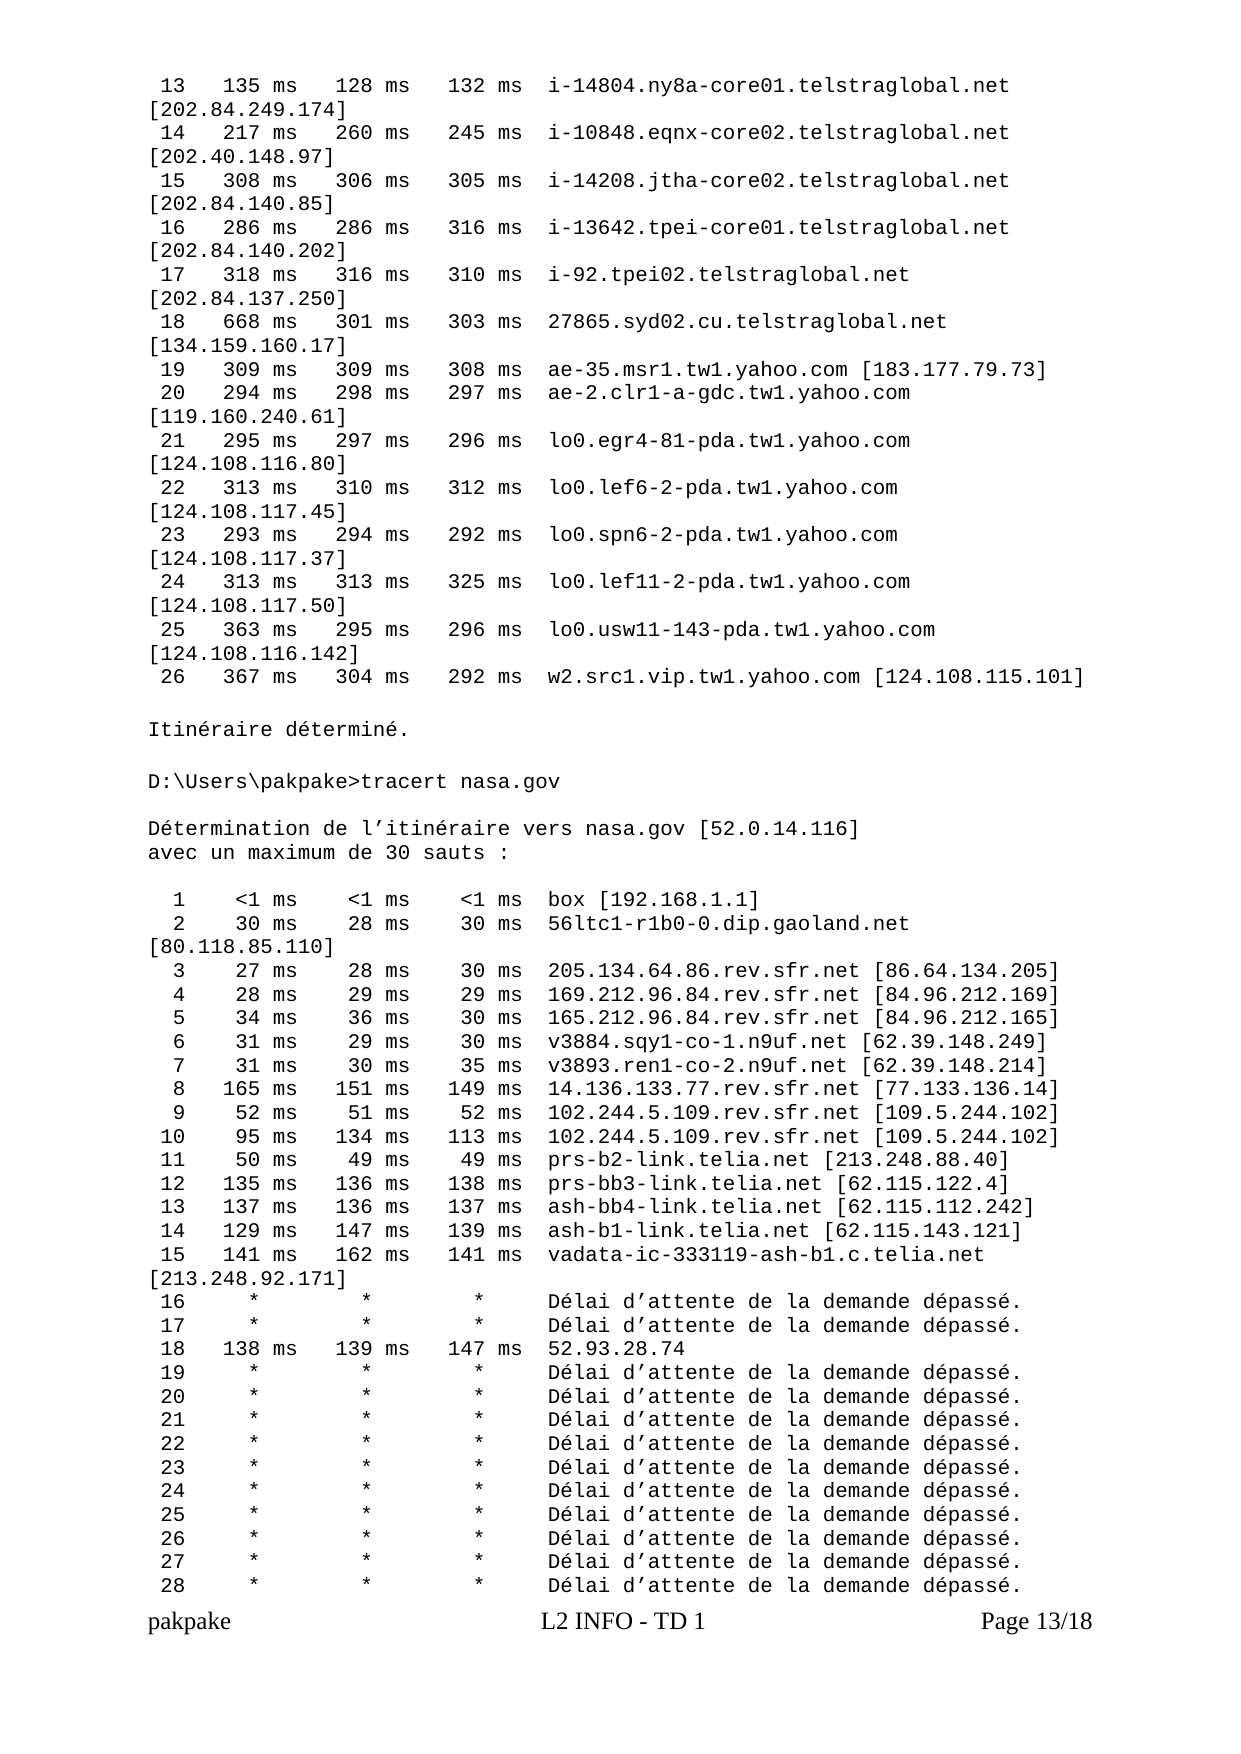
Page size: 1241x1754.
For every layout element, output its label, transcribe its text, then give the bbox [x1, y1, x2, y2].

text 11 50 ms 49 ms 49 ms prs-b2-link.telia.net [213.248.88.40] [148, 1149, 1093, 1173]
text 19 * * * Délai d’attente de la demande dépassé. [148, 1362, 1093, 1386]
text 13 135 ms 128 ms 132 ms i-14804.ny8a-core01.telstraglobal.net [202.84.249.174] [148, 75, 1093, 122]
text 21 295 ms 297 ms 296 ms lo0.egr4-81-pda.tw1.yahoo.com [124.108.116.80] [148, 430, 1093, 477]
text 14 217 ms 260 ms 245 ms i-10848.eqnx-core02.telstraglobal.net [202.40.148.97] [148, 122, 1093, 169]
text 28 * * * Délai d’attente de la demande dépassé. [148, 1575, 1093, 1598]
text 17 318 ms 316 ms 310 ms i-92.tpei02.telstraglobal.net [202.84.137.250] [148, 264, 1093, 311]
text 15 308 ms 306 ms 305 ms i-14208.jtha-core02.telstraglobal.net [202.84.140.85] [148, 169, 1093, 217]
text 25 363 ms 295 ms 296 ms lo0.usw11-143-pda.tw1.yahoo.com [124.108.116.142] [148, 619, 1093, 666]
text 26 367 ms 304 ms 292 ms w2.src1.vip.tw1.yahoo.com [124.108.115.101] [148, 666, 1093, 690]
text 18 668 ms 301 ms 303 ms 27865.syd02.cu.telstraglobal.net [134.159.160.17] [148, 311, 1093, 359]
text 16 * * * Délai d’attente de la demande dépassé. [148, 1291, 1093, 1315]
text 24 313 ms 313 ms 325 ms lo0.lef11-2-pda.tw1.yahoo.com [124.108.117.50] [148, 572, 1093, 619]
text 17 * * * Délai d’attente de la demande dépassé. [148, 1315, 1093, 1338]
text 20 294 ms 298 ms 297 ms ae-2.clr1-a-gdc.tw1.yahoo.com [119.160.240.61] [148, 382, 1093, 430]
text 10 95 ms 134 ms 113 ms 102.244.5.109.rev.sfr.net [109.5.244.102] [148, 1126, 1093, 1149]
text 12 135 ms 136 ms 138 ms prs-bb3-link.telia.net [62.115.122.4] [148, 1173, 1093, 1197]
text 23 293 ms 294 ms 292 ms lo0.spn6-2-pda.tw1.yahoo.com [124.108.117.37] [148, 524, 1093, 572]
text 27 * * * Délai d’attente de la demande dépassé. [148, 1551, 1093, 1575]
text 14 129 ms 147 ms 139 ms ash-b1-link.telia.net [62.115.143.121] [148, 1220, 1093, 1244]
text 22 * * * Délai d’attente de la demande dépassé. [148, 1433, 1093, 1457]
text Itinéraire déterminé. [148, 718, 1093, 742]
text 9 52 ms 51 ms 52 ms 102.244.5.109.rev.sfr.net [109.5.244.102] [148, 1102, 1093, 1126]
text 6 31 ms 29 ms 30 ms v3884.sqy1-co-1.n9uf.net [62.39.148.249] [148, 1031, 1093, 1055]
text 7 31 ms 30 ms 35 ms v3893.ren1-co-2.n9uf.net [62.39.148.214] [148, 1055, 1093, 1078]
text 8 165 ms 151 ms 149 ms 14.136.133.77.rev.sfr.net [77.133.136.14] [148, 1078, 1093, 1102]
text 13 137 ms 136 ms 137 ms ash-bb4-link.telia.net [62.115.112.242] [148, 1197, 1093, 1220]
text 18 138 ms 139 ms 147 ms 52.93.28.74 [148, 1338, 1093, 1362]
text 24 * * * Délai d’attente de la demande dépassé. [148, 1480, 1093, 1504]
text 4 28 ms 29 ms 29 ms 169.212.96.84.rev.sfr.net [84.96.212.169] [148, 984, 1093, 1007]
text 3 27 ms 28 ms 30 ms 205.134.64.86.rev.sfr.net [86.64.134.205] [148, 960, 1093, 984]
text 21 * * * Délai d’attente de la demande dépassé. [148, 1409, 1093, 1433]
text 19 309 ms 309 ms 308 ms ae-35.msr1.tw1.yahoo.com [183.177.79.73] [148, 359, 1093, 382]
text 26 * * * Délai d’attente de la demande dépassé. [148, 1528, 1093, 1551]
text 1 <1 ms <1 ms <1 ms box [192.168.1.1] [148, 889, 1093, 913]
text D:\Users\pakpake>tracert nasa.gov [148, 771, 1093, 794]
text 25 * * * Délai d’attente de la demande dépassé. [148, 1504, 1093, 1528]
text 5 34 ms 36 ms 30 ms 165.212.96.84.rev.sfr.net [84.96.212.165] [148, 1007, 1093, 1031]
text 23 * * * Délai d’attente de la demande dépassé. [148, 1457, 1093, 1480]
text 16 286 ms 286 ms 316 ms i-13642.tpei-core01.telstraglobal.net [202.84.140.202] [148, 217, 1093, 264]
text 15 141 ms 162 ms 141 ms vadata-ic-333119-ash-b1.c.telia.net [213.248.92.171] [148, 1244, 1093, 1291]
text avec un maximum de 30 sauts : [148, 842, 1093, 866]
text 22 313 ms 310 ms 312 ms lo0.lef6-2-pda.tw1.yahoo.com [124.108.117.45] [148, 477, 1093, 524]
text 2 30 ms 28 ms 30 ms 56ltc1-r1b0-0.dip.gaoland.net [80.118.85.110] [148, 913, 1093, 960]
text Détermination de l’itinéraire vers nasa.gov [52.0.14.116] [148, 818, 1093, 842]
text 20 * * * Délai d’attente de la demande dépassé. [148, 1386, 1093, 1409]
